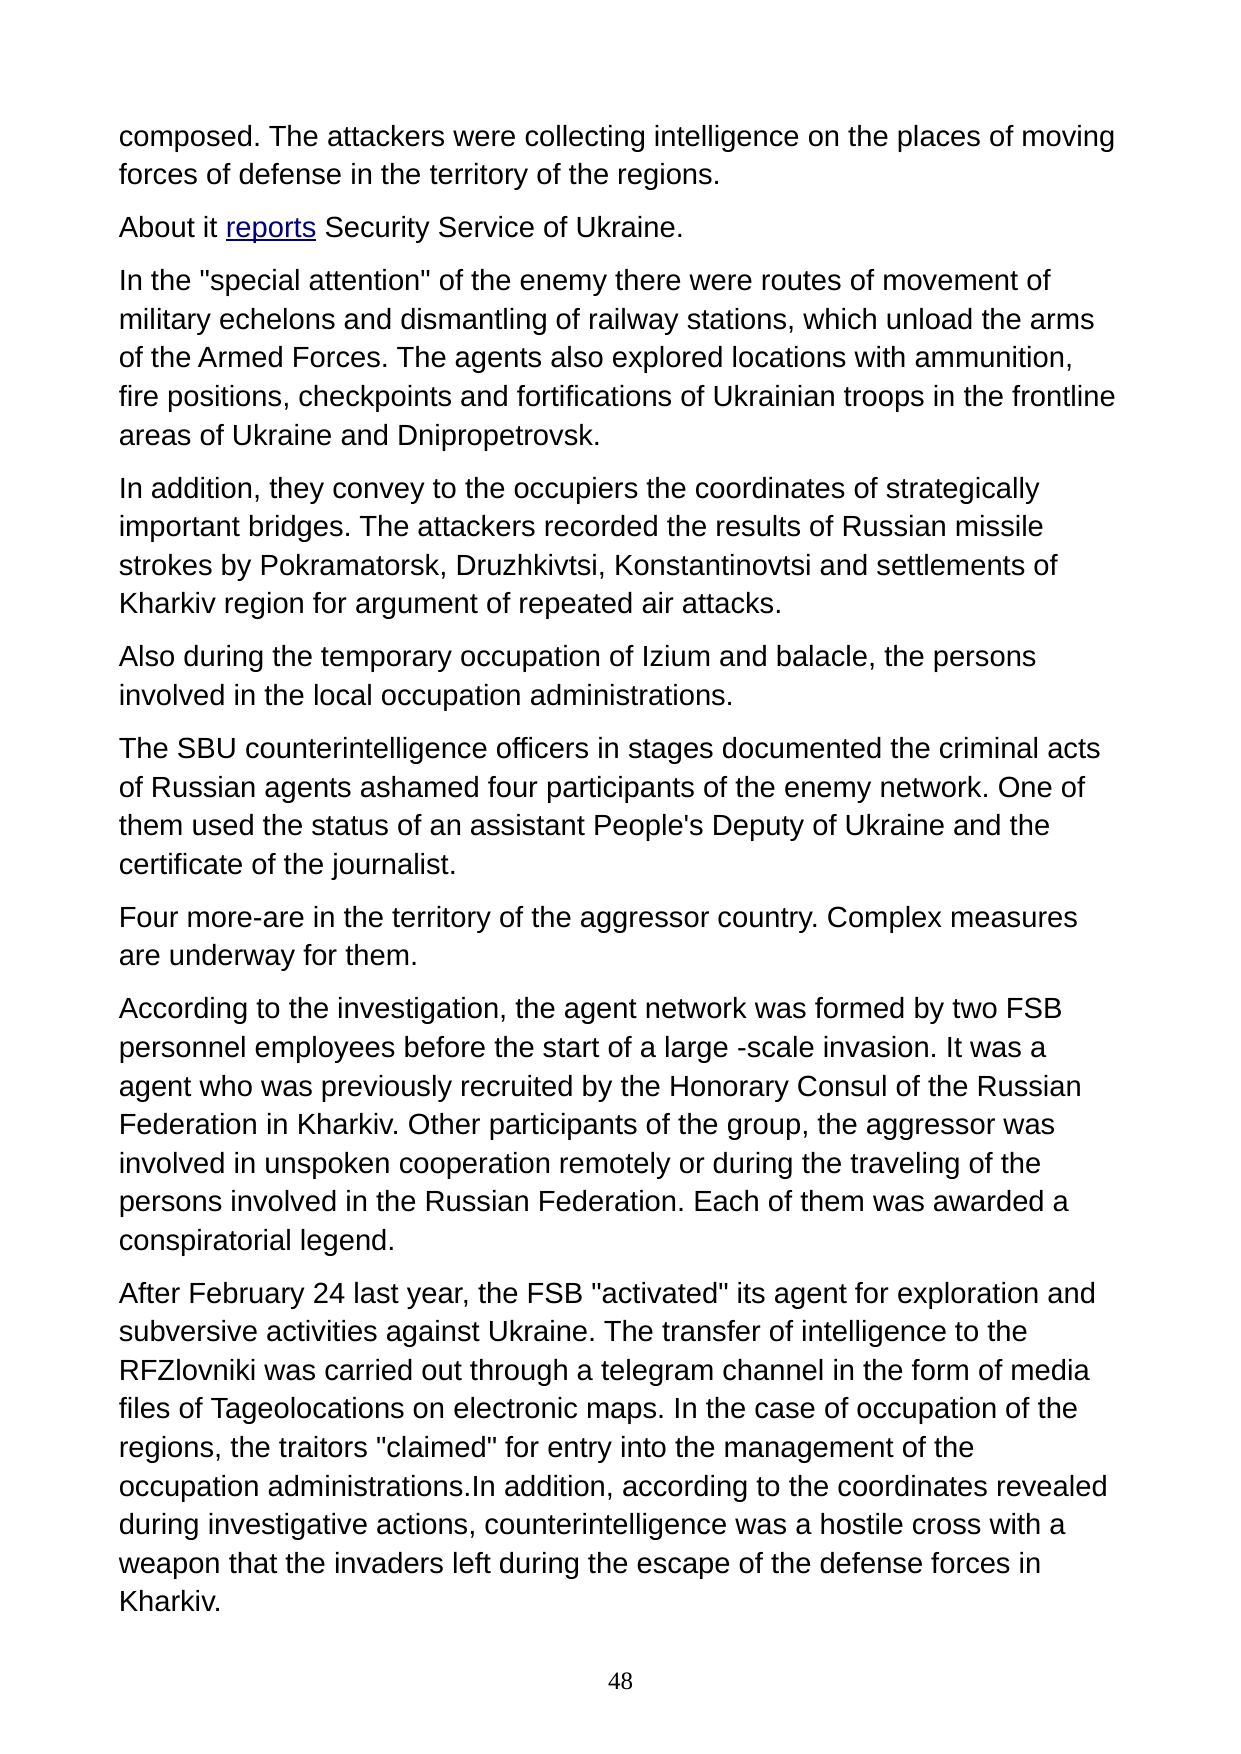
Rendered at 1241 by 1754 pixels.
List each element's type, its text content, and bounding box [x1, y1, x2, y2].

text About it reports Security Service of Ukraine. [118, 210, 1122, 244]
text Also during the temporary occupation of Izium and balacle, the persons involved in the local occupation administrations. [118, 639, 1122, 711]
text After February 24 last year, the FSB "activated" its agent for exploration and subversive activities against Ukraine. The transfer of intelligence to the RFZlovniki was carried out through a telegram channel in the form of media files of Tageolocations on electronic maps. In the case of occupation of the regions, the traitors "claimed" for entry into the management of the occupation administrations.In addition, according to the coordinates revealed during investigative actions, counterintelligence was a hostile cross with a weapon that the invaders left during the escape of the defense forces in Kharkiv. [118, 1276, 1122, 1618]
text According to the investigation, the agent network was formed by two FSB personnel employees before the start of a large -scale invasion. It was a agent who was previously recruited by the Honorary Consul of the Russian Federation in Kharkiv. Other participants of the group, the aggressor was involved in unspoken cooperation remotely or during the traveling of the persons involved in the Russian Federation. Each of them was awarded a conspiratorial legend. [118, 991, 1122, 1256]
text In addition, they convey to the occupiers the coordinates of strategically important bridges. The attackers recorded the results of Russian missile strokes by Pokramatorsk, Druzhkivtsi, Konstantinovtsi and settlements of Kharkiv region for argument of repeated air attacks. [118, 471, 1122, 620]
text The SBU counterintelligence officers in stages documented the criminal acts of Russian agents ashamed four participants of the enemy network. One of them used the status of an assistant People's Deputy of Ukraine and the certificate of the journalist. [118, 731, 1122, 880]
text Four more-are in the territory of the aggressor country. Complex measures are underway for them. [118, 900, 1122, 972]
text In the "special attention" of the enemy there were routes of movement of military echelons and dismantling of railway stations, which unload the arms of the Armed Forces. The agents also explored locations with ammunition, fire positions, checkpoints and fortifications of Ukrainian troops in the frontline areas of Ukraine and Dnipropetrovsk. [118, 263, 1122, 451]
text composed. The attackers were collecting intelligence on the places of moving forces of defense in the territory of the regions. [118, 118, 1122, 191]
